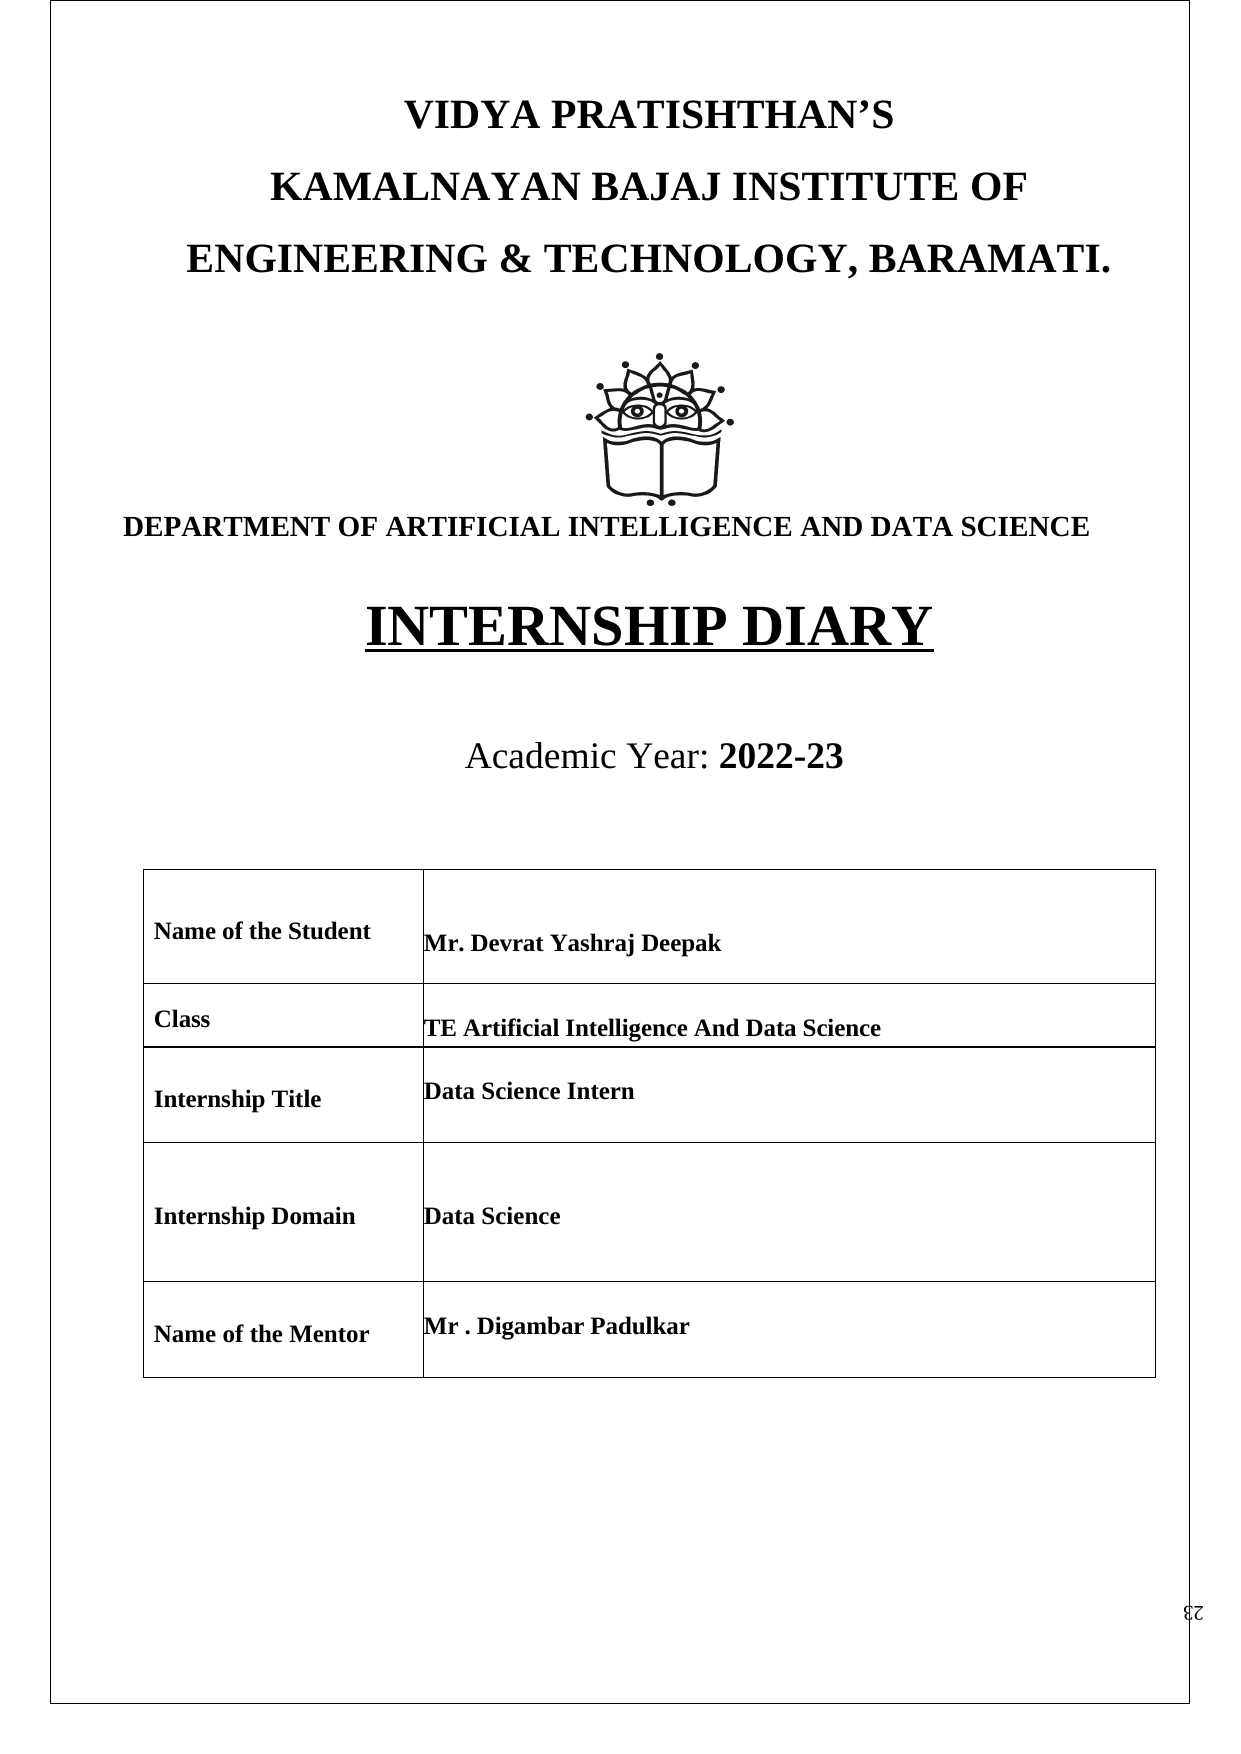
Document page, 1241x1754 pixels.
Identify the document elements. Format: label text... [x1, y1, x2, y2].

table_cell Class [144, 984, 423, 1046]
text VIDYA PRATISHTHAN’S [164, 90, 1134, 138]
text KAMALNAYAN BAJAJ INSTITUTE OF ENGINEERING & TECHNOLOGY, BARAMATI. [164, 162, 1134, 281]
picture [585, 353, 734, 506]
text INTERNSHIP DIARY [164, 591, 1134, 658]
table_cell Internship Domain [144, 1143, 423, 1281]
table_header Name of the Student [144, 870, 423, 983]
table_cell Mr . Digambar Padulkar [424, 1282, 1155, 1377]
table_header Mr. Devrat Yashraj Deepak [424, 870, 1155, 983]
table_cell Data Science Intern [424, 1048, 1155, 1142]
table_cell Data Science [424, 1143, 1155, 1281]
subtitle DEPARTMENT OF ARTIFICIAL INTELLIGENCE AND DATA SCIENCE [110, 509, 1103, 543]
table_cell Internship Title [144, 1048, 423, 1142]
text Academic Year: 2022-23 [389, 741, 860, 775]
table_cell TE Artificial Intelligence And Data Science [424, 984, 1155, 1046]
table_cell Name of the Mentor [144, 1282, 423, 1377]
